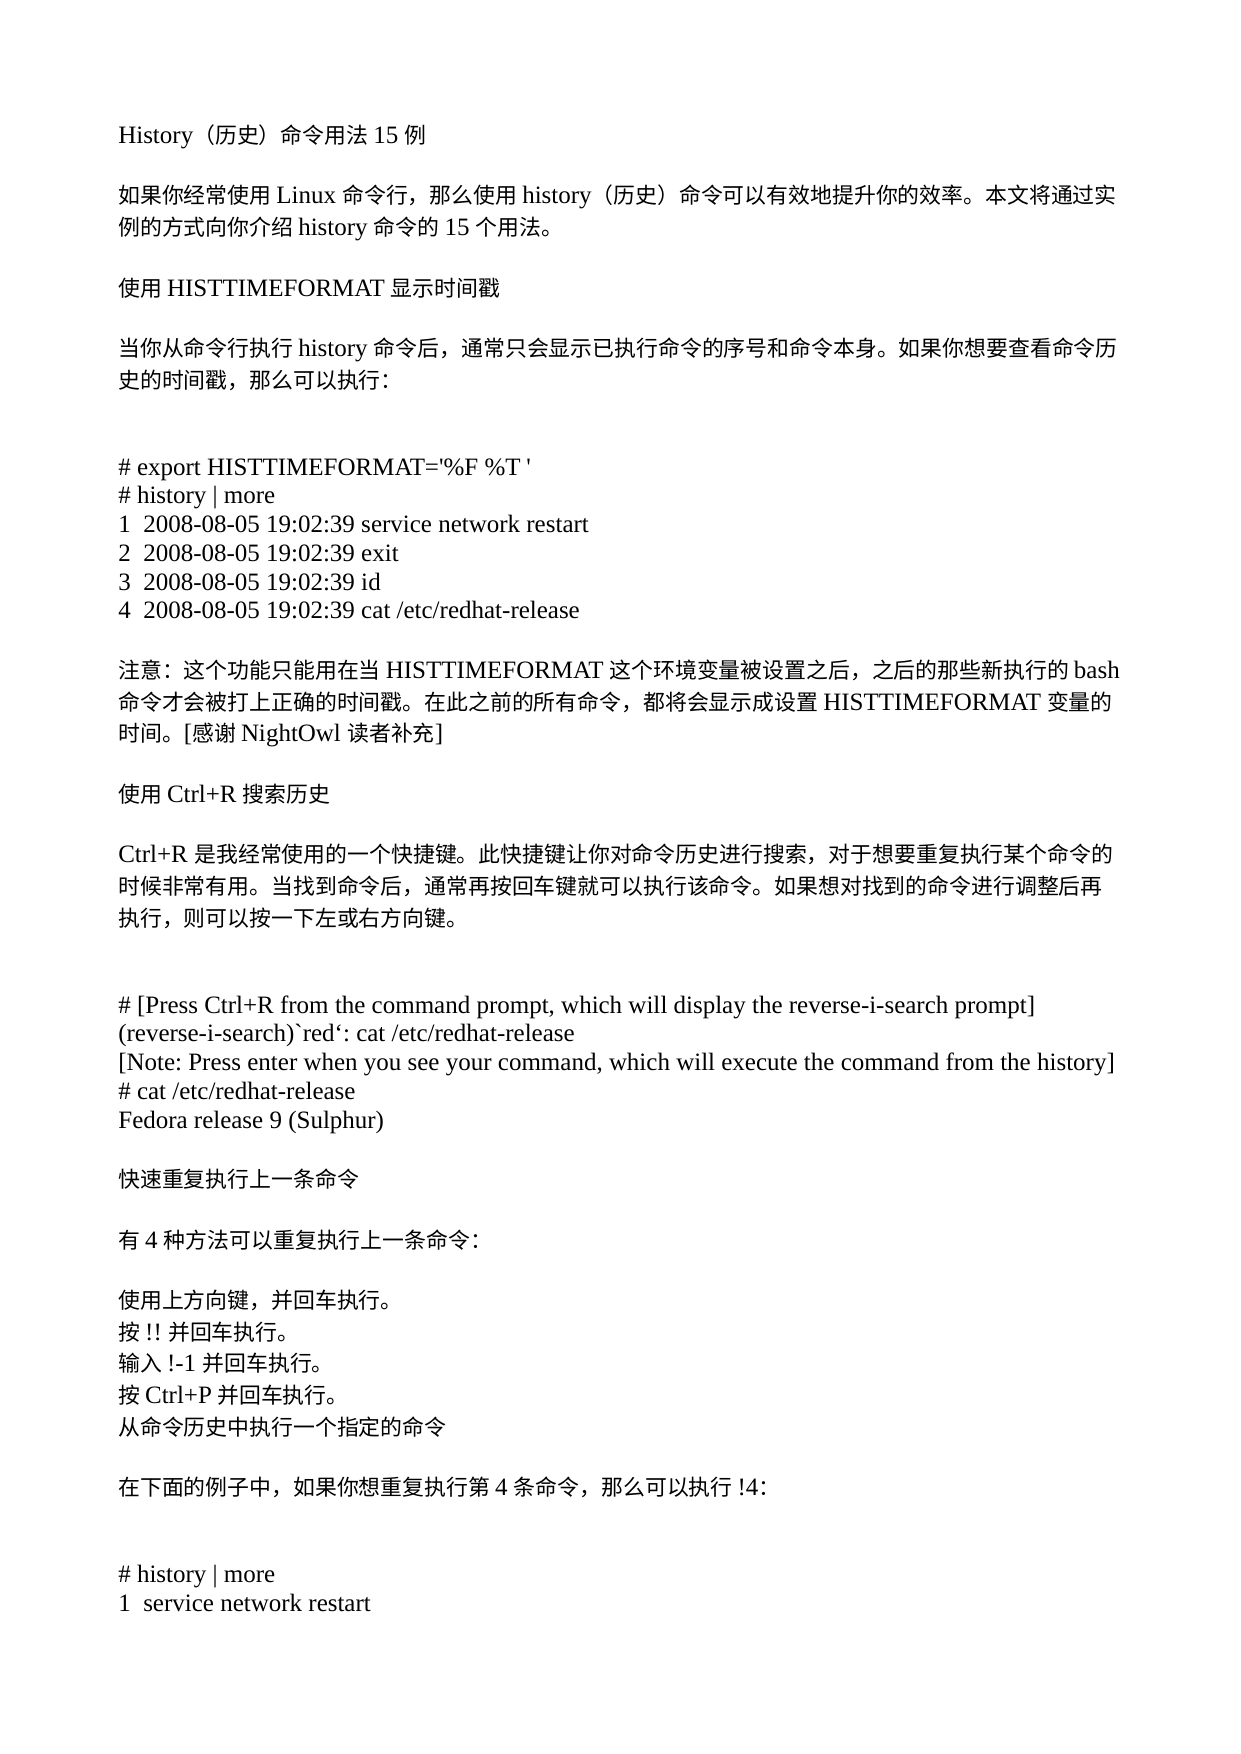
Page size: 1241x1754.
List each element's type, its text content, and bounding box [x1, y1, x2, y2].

text (reverse-i-search)`red‘: cat /etc/redhat-release [118, 1018, 1122, 1047]
text 输入 !-1 并回车执行。 [118, 1346, 1122, 1378]
text # [Press Ctrl+R from the command prompt, which will display the reverse-i-search prompt] [118, 990, 1122, 1018]
text 使用上方向键，并回车执行。 [118, 1283, 1122, 1315]
text 按 !! 并回车执行。 [118, 1315, 1122, 1346]
text 按 Ctrl+P 并回车执行。 [118, 1378, 1122, 1410]
text 2 2008-08-05 19:02:39 exit [118, 538, 1122, 567]
text 1 service network restart [118, 1588, 1122, 1617]
text [Note: Press enter when you see your command, which will execute the command from the history] [118, 1047, 1122, 1076]
text 有 4 种方法可以重复执行上一条命令： [118, 1223, 1122, 1254]
text 当你从命令行执行 history 命令后，通常只会显示已执行命令的序号和命令本身。如果你想要查看命令历史的时间戳，那么可以执行： [118, 331, 1122, 394]
text # history | more [118, 1559, 1122, 1588]
text # history | more [118, 481, 1122, 509]
text 从命令历史中执行一个指定的命令 [118, 1410, 1122, 1441]
text History（历史）命令用法 15 例 [118, 118, 1122, 150]
text 快速重复执行上一条命令 [118, 1162, 1122, 1194]
text 如果你经常使用 Linux 命令行，那么使用 history（历史）命令可以有效地提升你的效率。本文将通过实例的方式向你介绍 history 命令的 15 个用法。 [118, 178, 1122, 242]
text 3 2008-08-05 19:02:39 id [118, 567, 1122, 596]
text Ctrl+R 是我经常使用的一个快捷键。此快捷键让你对命令历史进行搜索，对于想要重复执行某个命令的时候非常有用。当找到命令后，通常再按回车键就可以执行该命令。如果想对找到的命令进行调整后再执行，则可以按一下左或右方向键。 [118, 837, 1122, 932]
text 1 2008-08-05 19:02:39 service network restart [118, 509, 1122, 538]
text 使用 HISTTIMEFORMAT 显示时间戳 [118, 271, 1122, 302]
text 4 2008-08-05 19:02:39 cat /etc/redhat-release [118, 596, 1122, 624]
text # cat /etc/redhat-release [118, 1076, 1122, 1105]
text # export HISTTIMEFORMAT='%F %T ' [118, 452, 1122, 481]
text 使用 Ctrl+R 搜索历史 [118, 777, 1122, 808]
text 注意：这个功能只能用在当 HISTTIMEFORMAT 这个环境变量被设置之后，之后的那些新执行的 bash 命令才会被打上正确的时间戳。在此之前的所有命令，都将会显示成设置 HISTTIMEFORMAT 变量的时间。[感谢 NightOwl 读者补充] [118, 653, 1122, 748]
text Fedora release 9 (Sulphur) [118, 1105, 1122, 1133]
text 在下面的例子中，如果你想重复执行第 4 条命令，那么可以执行 !4： [118, 1470, 1122, 1502]
